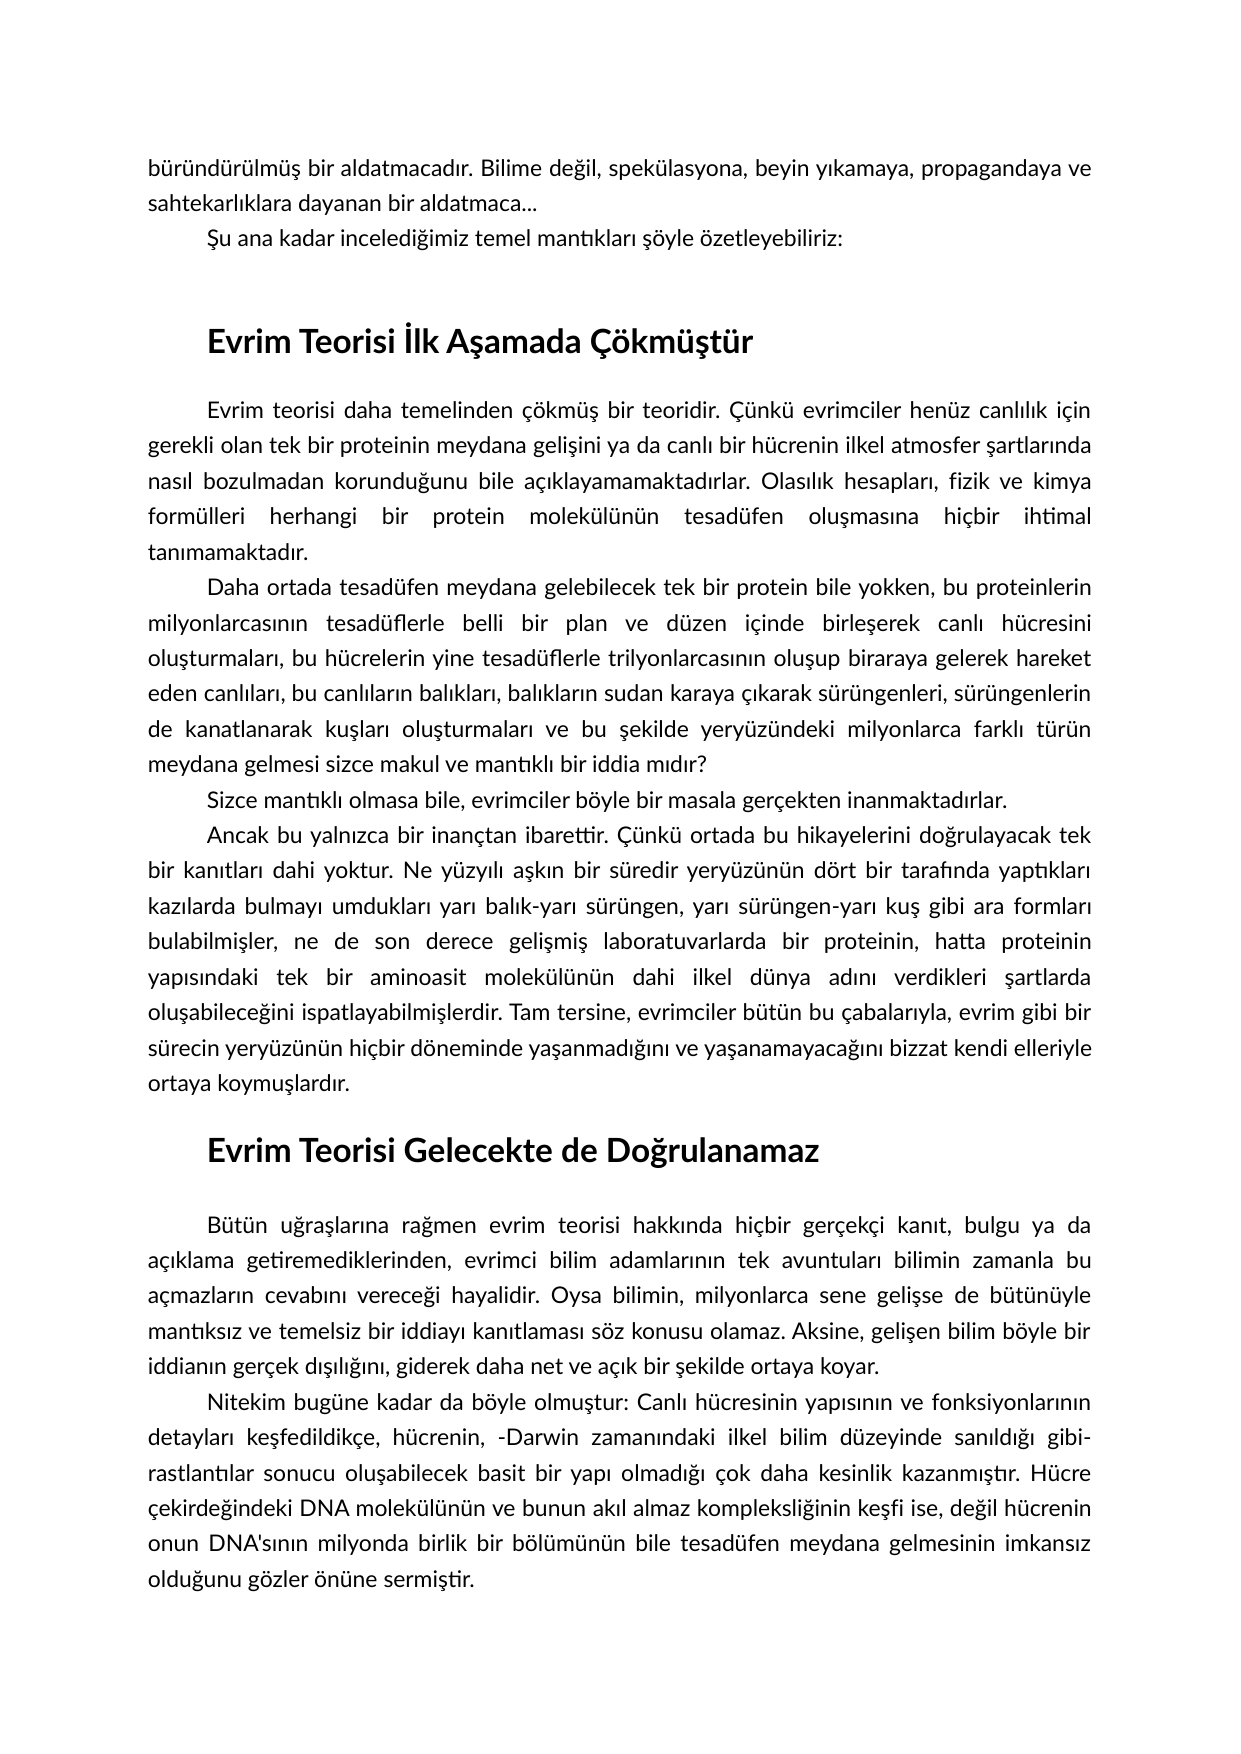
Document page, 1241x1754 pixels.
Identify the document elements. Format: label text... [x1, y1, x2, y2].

subtitle Evrim Teorisi İlk Aşamada Çökmüştür [148, 325, 1093, 360]
text Bütün uğraşlarına rağmen evrim teorisi hakkında hiçbir gerçekçi kanıt, bulgu ya da açıklama getiremediklerinden, evrimci bilim adamlarının tek avuntuları bilimin zamanla bu açmazların cevabını vereceği hayalidir. Oysa bilimin, milyonlarca sene gelişse de bütünüyle mantıksız ve temelsiz bir iddiayı kanıtlaması söz konusu olamaz. Aksine, gelişen bilim böyle bir iddianın gerçek dışılığını, giderek daha net ve açık bir şekilde ortaya koyar. [148, 1205, 1093, 1382]
text Evrim teorisi daha temelinden çökmüş bir teoridir. Çünkü evrimciler henüz canlılık için gerekli olan tek bir proteinin meydana gelişini ya da canlı bir hücrenin ilkel atmosfer şartlarında nasıl bozulmadan korunduğunu bile açıklayamamaktadırlar. Olasılık hesapları, fizik ve kimya formülleri herhangi bir protein molekülünün tesadüfen oluşmasına hiçbir ihtimal tanımamaktadır. [148, 390, 1093, 567]
text Nitekim bugüne kadar da böyle olmuştur: Canlı hücresinin yapısının ve fonksiyonlarının detayları keşfedildikçe, hücrenin, -Darwin zamanındaki ilkel bilim düzeyinde sanıldığı gibi- rastlantılar sonucu oluşabilecek basit bir yapı olmadığı çok daha kesinlik kazanmıştır. Hücre çekirdeğindeki DNA molekülünün ve bunun akıl almaz kompleksliğinin keşfi ise, değil hücrenin onun DNA'sının milyonda birlik bir bölümünün bile tesadüfen meydana gelmesinin imkansız olduğunu gözler önüne sermiştir. [148, 1382, 1093, 1594]
text Şu ana kadar incelediğimiz temel mantıkları şöyle özetleyebiliriz: [148, 218, 1093, 254]
text Sizce mantıklı olmasa bile, evrimciler böyle bir masala gerçekten inanmaktadırlar. [148, 780, 1093, 815]
text Daha ortada tesadüfen meydana gelebilecek tek bir protein bile yokken, bu proteinlerin milyonlarcasının tesadüflerle belli bir plan ve düzen içinde birleşerek canlı hücresini oluşturmaları, bu hücrelerin yine tesadüflerle trilyonlarcasının oluşup biraraya gelerek hareket eden canlıları, bu canlıların balıkları, balıkların sudan karaya çıkarak sürüngenleri, sürüngenlerin de kanatlanarak kuşları oluşturmaları ve bu şekilde yeryüzündeki milyonlarca farklı türün meydana gelmesi sizce makul ve mantıklı bir iddia mıdır? [148, 567, 1093, 780]
text Ancak bu yalnızca bir inançtan ibarettir. Çünkü ortada bu hikayelerini doğrulayacak tek bir kanıtları dahi yoktur. Ne yüzyılı aşkın bir süredir yeryüzünün dört bir tarafında yaptıkları kazılarda bulmayı umdukları yarı balık-yarı sürüngen, yarı sürüngen-yarı kuş gibi ara formları bulabilmişler, ne de son derece gelişmiş laboratuvarlarda bir proteinin, hatta proteinin yapısındaki tek bir aminoasit molekülünün dahi ilkel dünya adını verdikleri şartlarda oluşabileceğini ispatlayabilmişlerdir. Tam tersine, evrimciler bütün bu çabalarıyla, evrim gibi bir sürecin yeryüzünün hiçbir döneminde yaşanmadığını ve yaşanamayacağını bizzat kendi elleriyle ortaya koymuşlardır. [148, 815, 1093, 1098]
subtitle Evrim Teorisi Gelecekte de Doğrulanamaz [148, 1134, 1093, 1169]
text büründürülmüş bir aldatmacadır. Bilime değil, spekülasyona, beyin yıkamaya, propagandaya ve sahtekarlıklara dayanan bir aldatmaca... [148, 148, 1093, 218]
